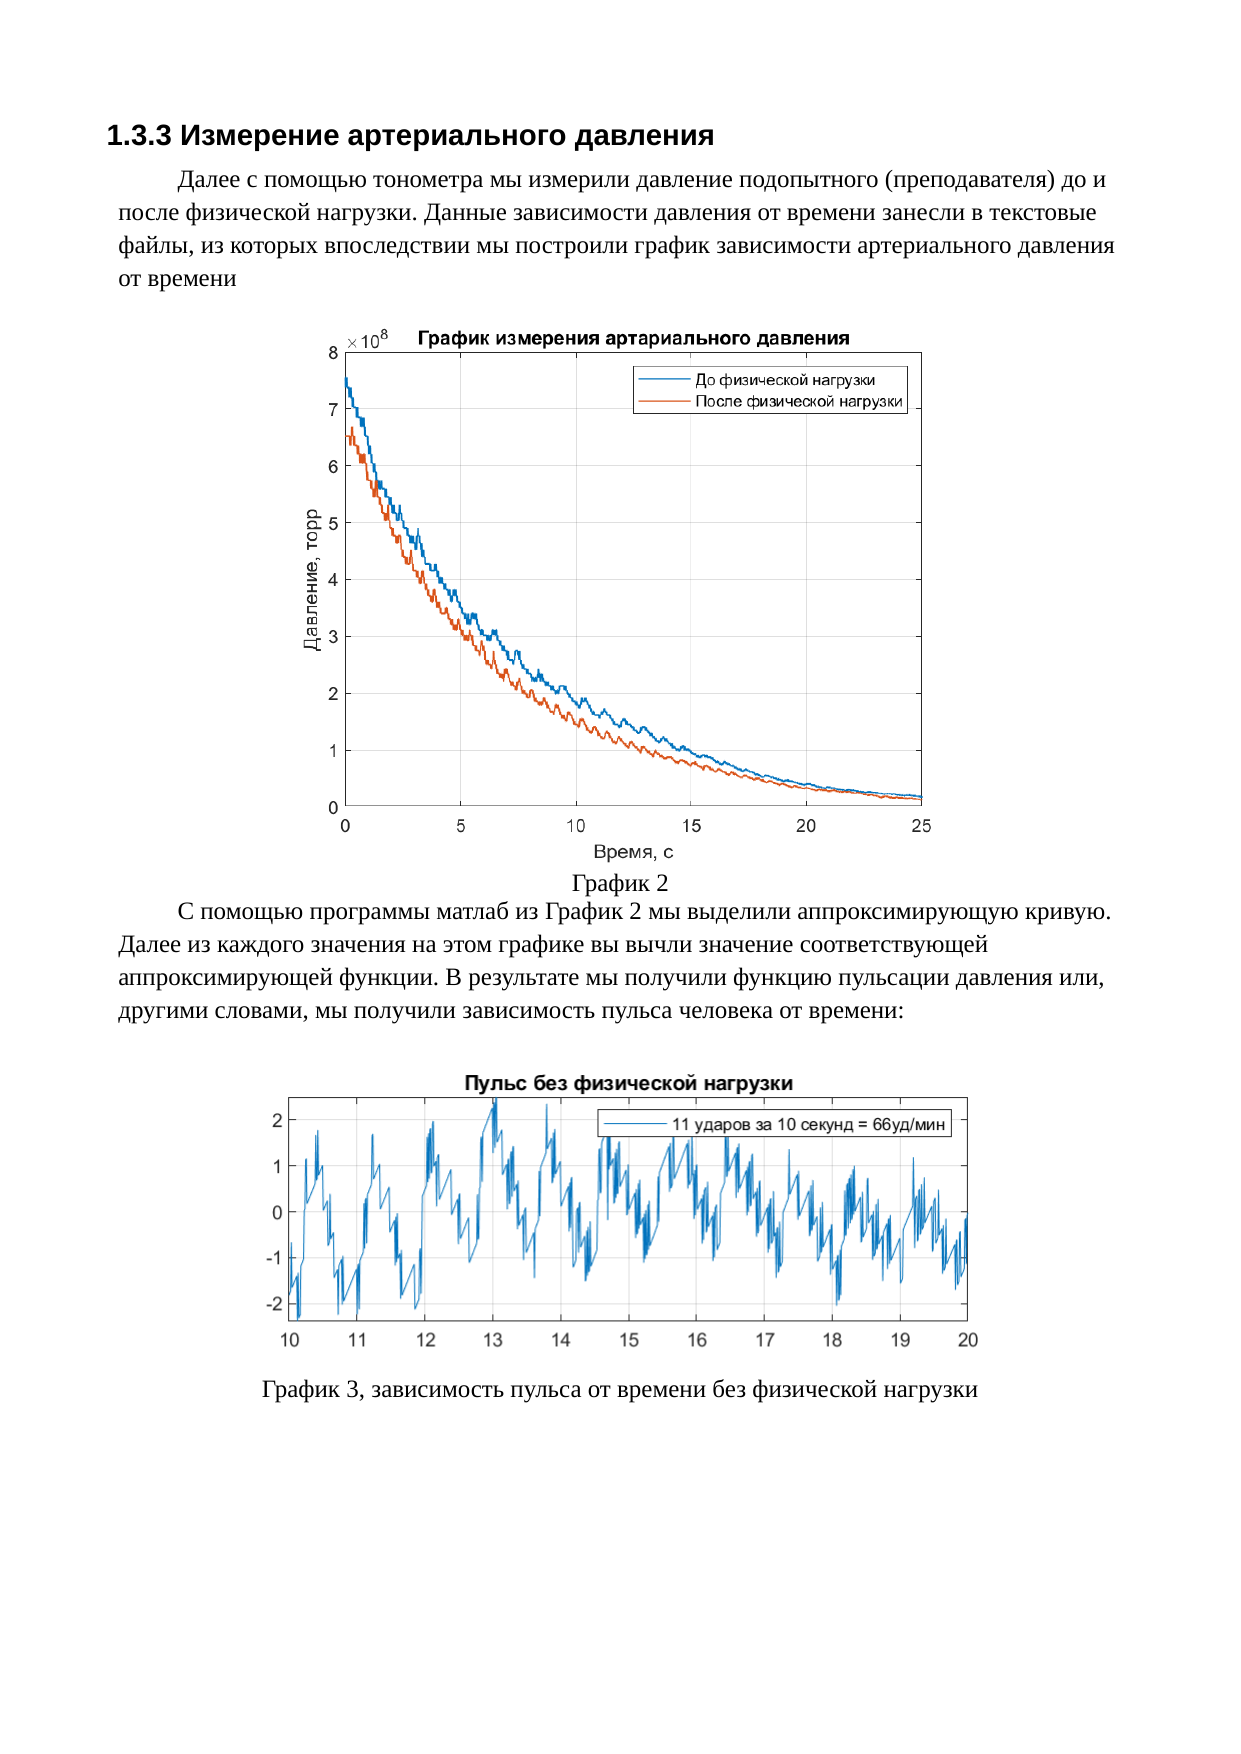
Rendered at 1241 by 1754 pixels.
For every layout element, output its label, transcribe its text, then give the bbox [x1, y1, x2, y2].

picture [248, 311, 992, 868]
text С помощью программы матлаб из График 2 мы выделили аппроксимирующую кривую. Далее из каждого значения на этом графике вы вычли значение соответствующей аппроксимирующей функции. В результате мы получили функцию пульсации давления или, другими словами, мы получили зависимость пульса человека от времени: [118, 896, 1122, 1024]
subtitle Измерение артериального давления [106, 118, 1104, 152]
table_header График 3, зависимость пульса от времени без физической нагрузки [118, 1043, 1122, 1409]
text График 2 [118, 868, 1122, 896]
text Далее с помощью тонометра мы измерили давление подопытного (преподавателя) до и после физической нагрузки. Данные зависимости давления от времени занесли в текстовые файлы, из которых впоследствии мы построили график зависимости артериального давления от времени [118, 164, 1122, 292]
picture [190, 1048, 1050, 1375]
